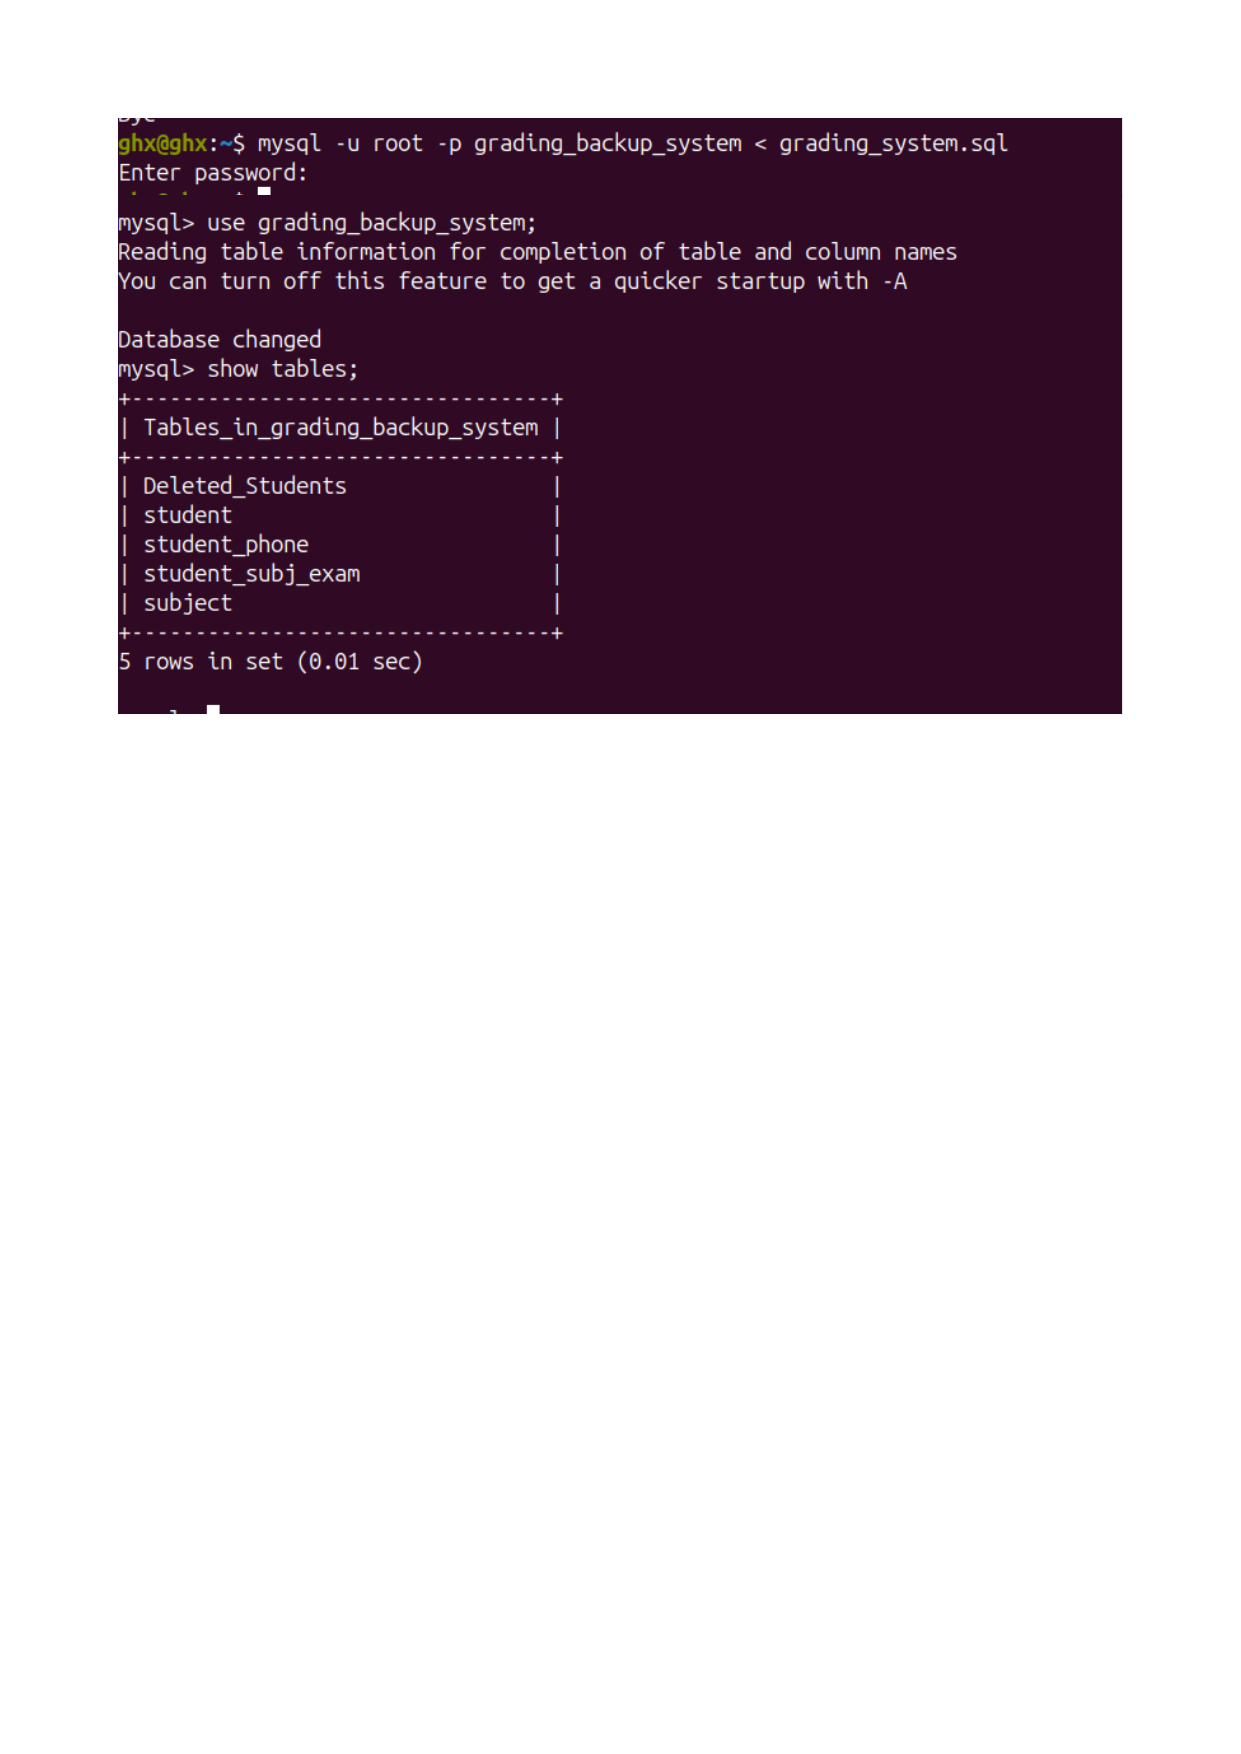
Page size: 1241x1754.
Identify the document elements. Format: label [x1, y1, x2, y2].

picture [118, 118, 1123, 714]
